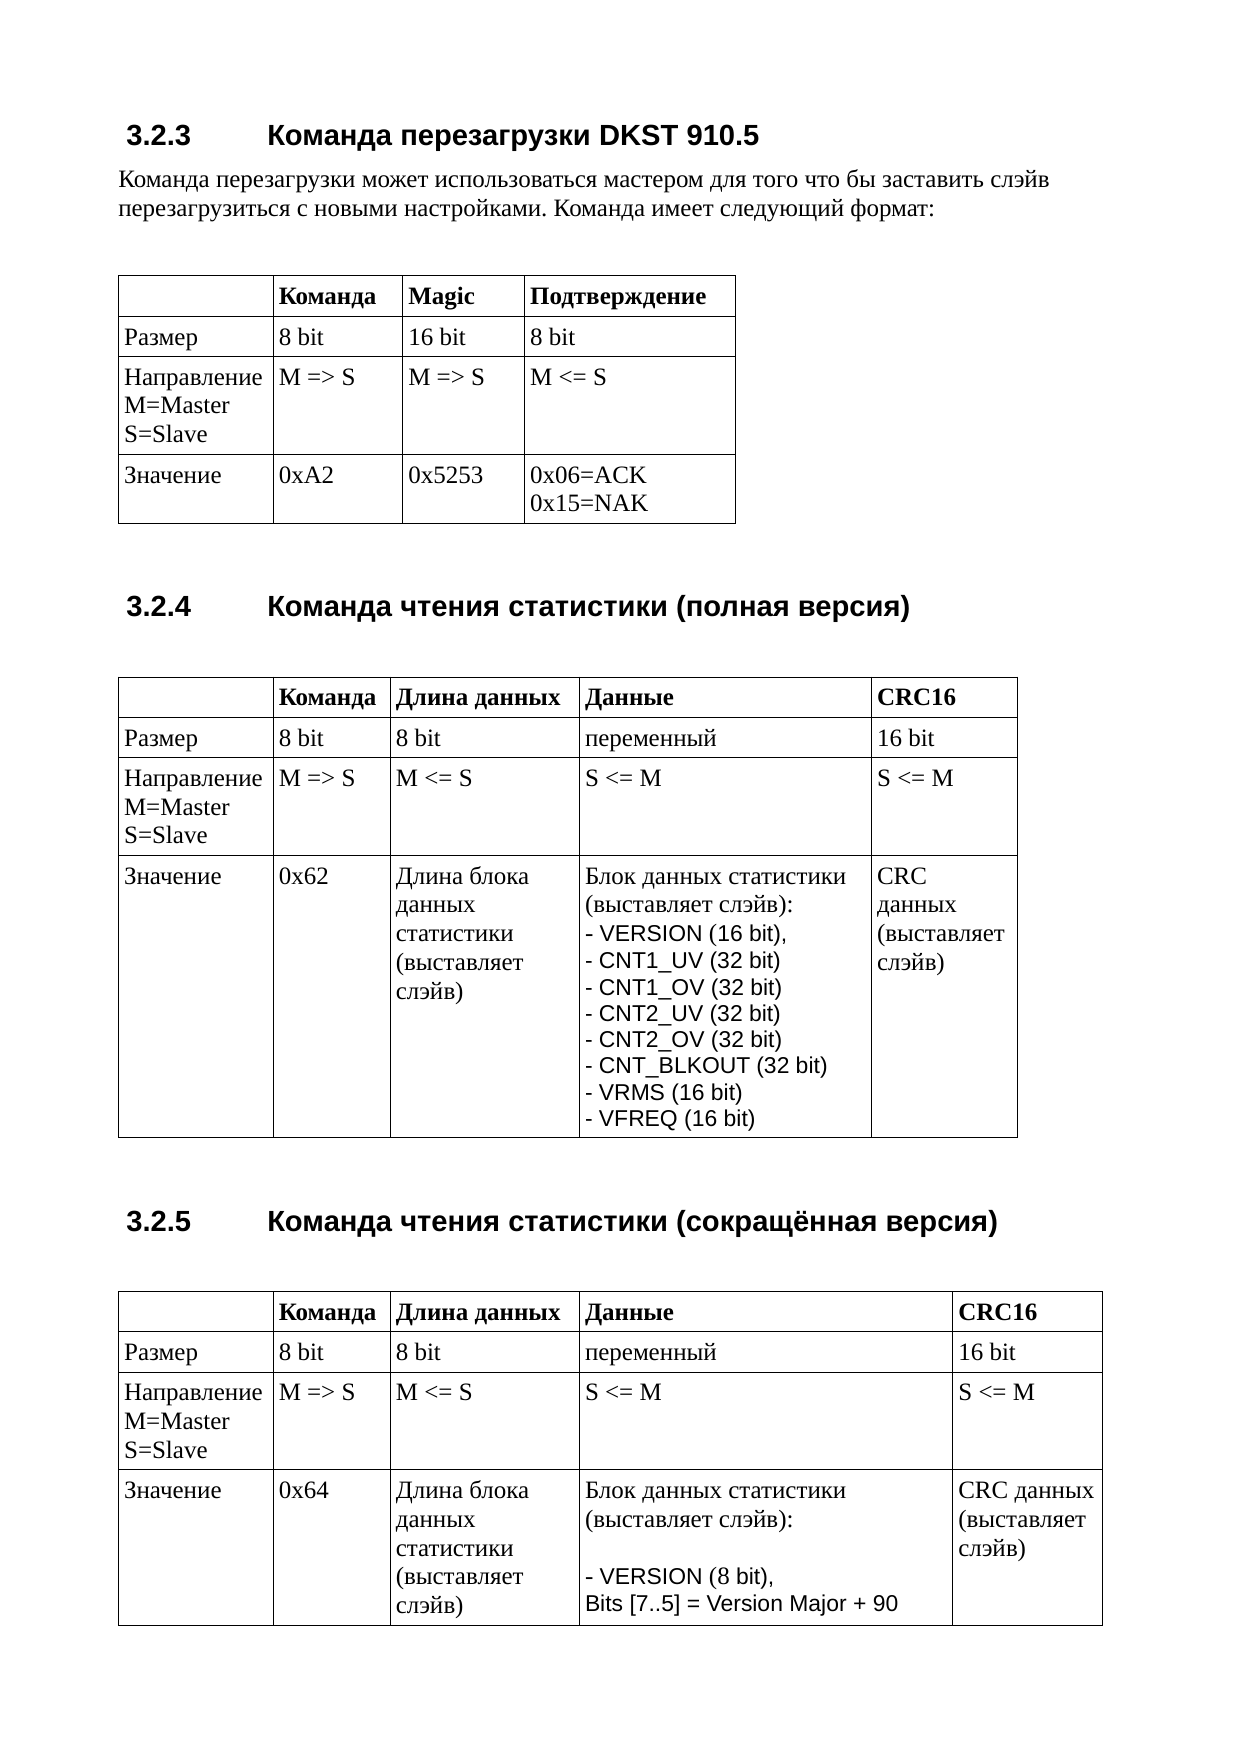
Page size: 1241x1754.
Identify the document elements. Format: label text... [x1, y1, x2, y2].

table_cell 0x64 [274, 1470, 390, 1625]
table_header Команда [274, 1292, 390, 1331]
table_header Длина данных [391, 678, 579, 717]
table_cell CRC данных (выставляет слэйв) [872, 856, 1017, 1137]
table_cell 8 bit [391, 1332, 579, 1372]
table_cell CRC данных (выставляет слэйв) [953, 1470, 1102, 1625]
subtitle Команда чтения статистики (сокращённая версия) [118, 1204, 1122, 1237]
table_header Команда [274, 276, 402, 316]
table_cell Размер [119, 317, 273, 356]
table_header Данные [580, 678, 871, 717]
table_cell переменный [580, 718, 871, 757]
table_header CRC16 [953, 1292, 1102, 1331]
subtitle Команда перезагрузки DKST 910.5 [118, 118, 1122, 152]
table_cell 0x06=ACK 0x15=NAK [525, 455, 735, 523]
table_cell M => S [274, 758, 390, 855]
table_header [119, 276, 273, 316]
table_cell S <= M [953, 1373, 1102, 1469]
text Команда перезагрузки может использоваться мастером для того что бы заставить слэйв перезагрузиться с новыми настройками. Команда имеет следующий формат: [118, 164, 1122, 222]
table_cell 0x62 [274, 856, 390, 1137]
table_cell S <= M [580, 758, 871, 855]
table_cell 16 bit [872, 718, 1017, 757]
subtitle Команда чтения статистики (полная версия) [118, 589, 1122, 623]
table_cell Блок данных статистики (выставляет слэйв): - VERSION (16 bit), - CNT1_UV (32 bit) - CNT1_OV (32 bit) - CNT2_UV (32 bit) - CNT2_OV (32 bit) - CNT_BLKOUT (32 bit) - VRMS (16 bit) - VFREQ (16 bit) [580, 856, 871, 1137]
table_cell 8 bit [274, 718, 390, 757]
table_cell M <= S [525, 357, 735, 454]
table_cell 8 bit [525, 317, 735, 356]
table_cell Направление M=Master S=Slave [119, 758, 273, 855]
table_cell S <= M [872, 758, 1017, 855]
table_header [119, 678, 273, 717]
table_cell M => S [274, 357, 402, 454]
table_cell 0x5253 [403, 455, 524, 523]
table_cell M <= S [391, 1373, 579, 1469]
table_header Подтверждение [525, 276, 735, 316]
table_cell S <= M [580, 1373, 952, 1469]
table_cell M <= S [391, 758, 579, 855]
table_cell Значение [119, 1470, 273, 1625]
table_header CRC16 [872, 678, 1017, 717]
table_cell Значение [119, 856, 273, 1137]
table_cell 16 bit [953, 1332, 1102, 1372]
table_cell 8 bit [274, 317, 402, 356]
table_cell Размер [119, 1332, 273, 1372]
table_cell Длина блока данных статистики (выставляет слэйв) [391, 1470, 579, 1625]
table_cell 8 bit [391, 718, 579, 757]
table_cell Направление M=Master S=Slave [119, 1373, 273, 1469]
table_cell Длина блока данных статистики (выставляет слэйв) [391, 856, 579, 1137]
table_cell M => S [274, 1373, 390, 1469]
table_cell переменный [580, 1332, 952, 1372]
table_cell Значение [119, 455, 273, 523]
table_cell Блок данных статистики (выставляет слэйв): - VERSION (8 bit), Bits [7..5] = Version Major + 90 [580, 1470, 952, 1625]
table_header [119, 1292, 273, 1331]
table_cell 8 bit [274, 1332, 390, 1372]
table_header Команда [274, 678, 390, 717]
table_cell 16 bit [403, 317, 524, 356]
table_header Длина данных [391, 1292, 579, 1331]
table_cell M => S [403, 357, 524, 454]
table_cell Направление M=Master S=Slave [119, 357, 273, 454]
table_cell 0xA2 [274, 455, 402, 523]
table_cell Размер [119, 718, 273, 757]
table_header Magic [403, 276, 524, 316]
table_header Данные [580, 1292, 952, 1331]
